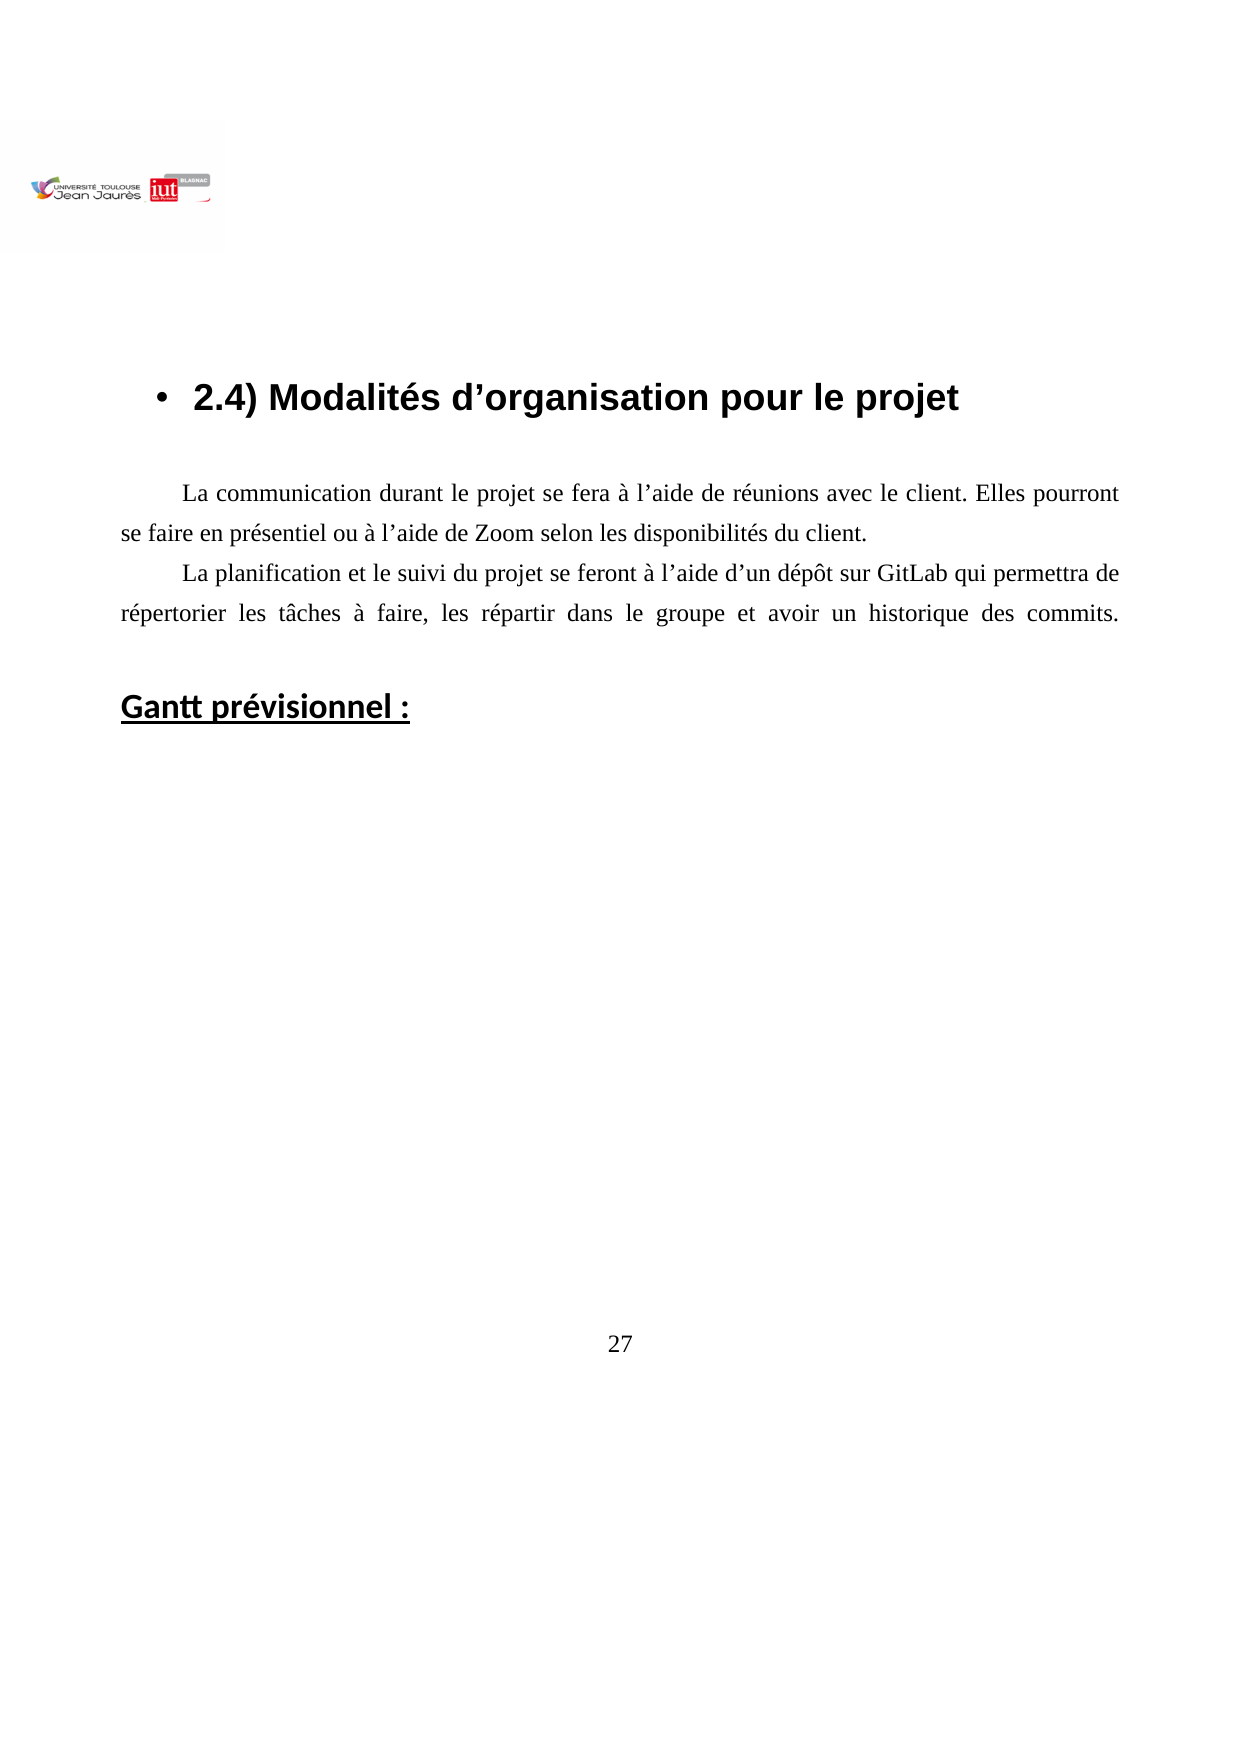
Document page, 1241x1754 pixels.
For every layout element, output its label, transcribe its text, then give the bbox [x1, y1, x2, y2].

text La planification et le suivi du projet se feront à l’aide d’un dépôt sur GitLab qui permettra de répertorier les tâches à faire, les répartir dans le groupe et avoir un historique des commits. Gantt prévisionnel : [121, 558, 1120, 728]
text La communication durant le projet se fera à l’aide de réunions avec le client. Elles pourront se faire en présentiel ou à l’aide de Zoom selon les disponibilités du client. [121, 478, 1120, 547]
picture [0, 121, 226, 254]
list 2.4) Modalités d’organisation pour le projet [156, 375, 1122, 418]
